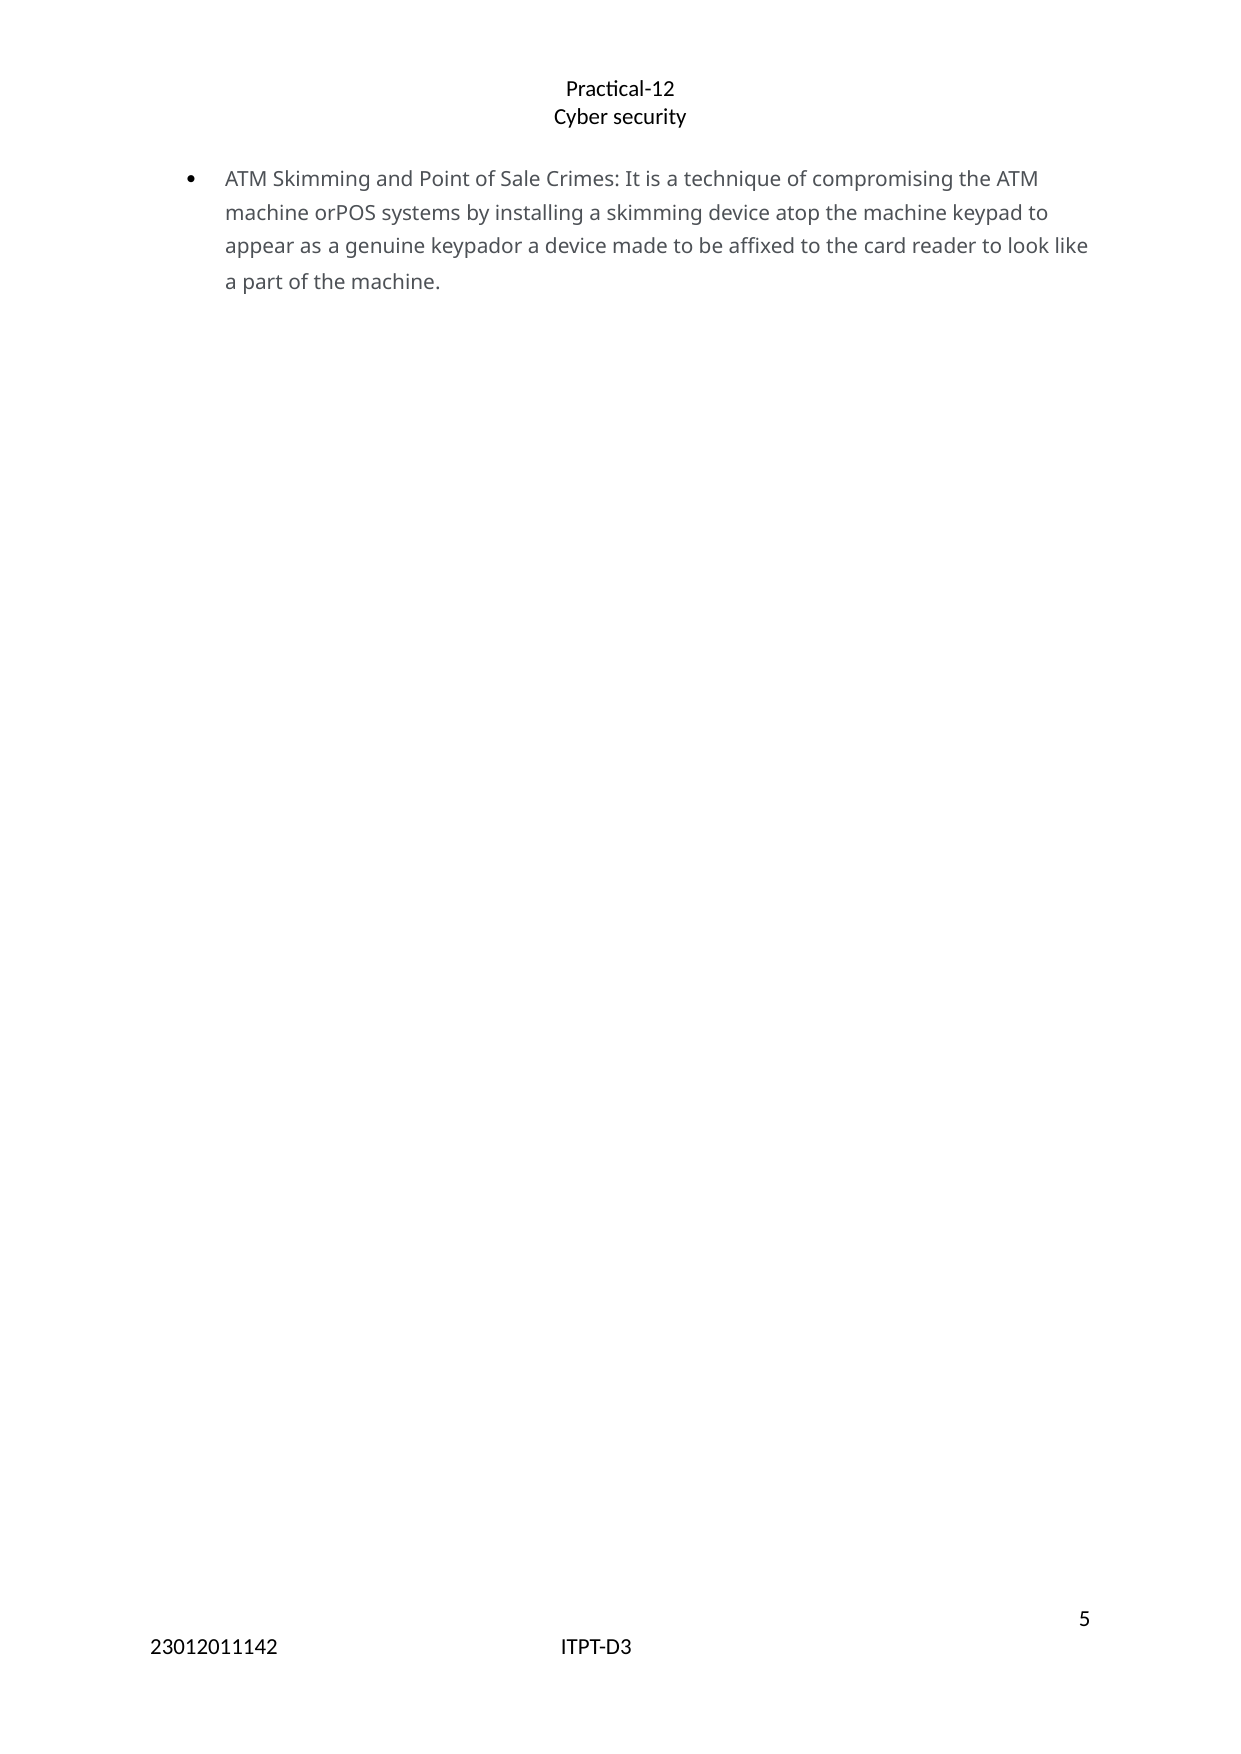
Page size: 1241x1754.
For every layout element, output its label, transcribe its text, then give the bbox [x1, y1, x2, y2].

list ATM Skimming and Point of Sale Crimes: It is a technique of compromising the ATM machine orPOS systems by installing a skimming device atop the machine keypad to appear as a genuine keypador a device made to be affixed to the card reader to look like a part of the machine. [187, 158, 1090, 295]
